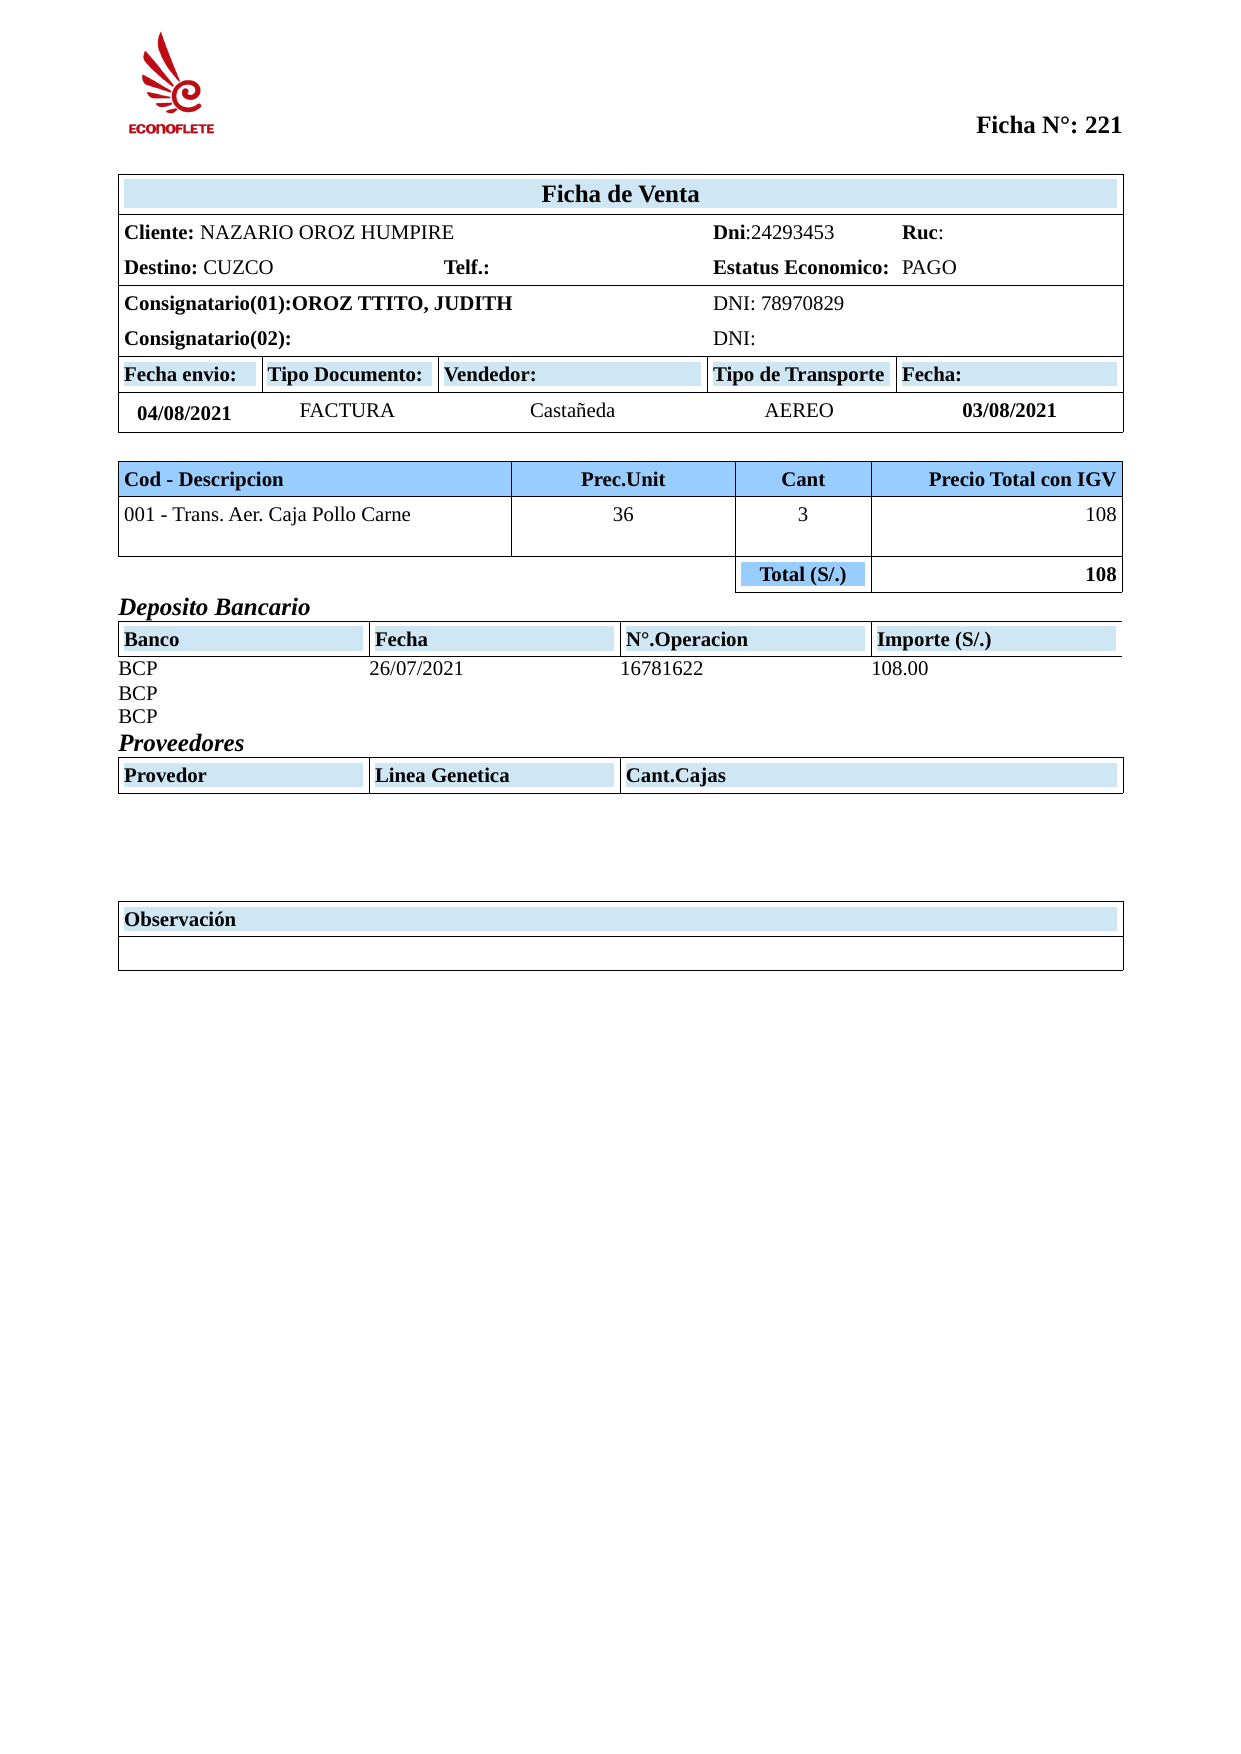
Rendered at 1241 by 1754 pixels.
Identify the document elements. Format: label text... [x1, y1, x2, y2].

table_cell BCP [118, 657, 369, 680]
table_cell 001 - Trans. Aer. Caja Pollo Carne [119, 497, 511, 556]
table_cell Tipo de Transporte [708, 357, 896, 392]
table_cell [118, 858, 369, 879]
table_header Linea Genetica [370, 758, 620, 793]
table_header Banco [119, 622, 369, 656]
table_header Importe (S/.) [872, 622, 1122, 656]
table_cell Total (S/.) [736, 557, 871, 592]
table_cell [118, 836, 369, 858]
table_cell [119, 937, 1123, 969]
table_cell Consignatario(01):OROZ TTITO, JUDITH [119, 286, 707, 321]
table_cell [369, 705, 620, 728]
table_header N°.Operacion [621, 622, 871, 656]
table_cell 16781622 [620, 657, 871, 680]
table_cell [620, 836, 1123, 858]
table_cell 108 [872, 497, 1122, 556]
table_header Precio Total con IGV [872, 462, 1122, 496]
table_header Cod - Descripcion [119, 462, 511, 496]
table_cell [620, 815, 1123, 836]
table_cell [369, 836, 620, 858]
table_cell [871, 680, 1122, 704]
table_cell 3 [736, 497, 871, 556]
picture [118, 31, 225, 134]
table_cell [620, 794, 1123, 814]
table_cell 03/08/2021 [896, 393, 1123, 432]
table_header Observación [119, 902, 1123, 936]
table_cell [369, 815, 620, 836]
table_header Cant [736, 462, 871, 496]
table_cell [620, 705, 871, 728]
table_cell Destino: CUZCO [119, 249, 438, 285]
table_cell Estatus Economico: [707, 249, 896, 285]
table_cell Castañeda [438, 393, 707, 432]
table_header Prec.Unit [512, 462, 735, 496]
table_header Cant.Cajas [621, 758, 1123, 793]
table_cell [620, 879, 1123, 901]
table_cell 108 [872, 557, 1122, 592]
table_cell 26/07/2021 [369, 657, 620, 680]
table_cell [369, 879, 620, 901]
table_cell PAGO [896, 249, 1123, 285]
table_cell BCP [118, 705, 369, 728]
table_cell [369, 858, 620, 879]
table_cell [118, 794, 369, 814]
table_cell 108.00 [871, 657, 1122, 680]
text Deposito Bancario [118, 592, 1122, 621]
table_cell 36 [512, 497, 735, 556]
table_cell [118, 557, 511, 592]
table_header Fecha [370, 622, 620, 656]
table_cell 04/08/2021 [119, 393, 262, 432]
table_cell Telf.: [438, 249, 707, 285]
table_cell Fecha: [897, 357, 1123, 392]
table_cell Vendedor: [439, 357, 707, 392]
table_cell Cliente: NAZARIO OROZ HUMPIRE [119, 215, 707, 249]
table_cell [118, 879, 369, 901]
table_cell [620, 858, 1123, 879]
table_cell FACTURA [262, 393, 438, 432]
table_cell [369, 794, 620, 814]
table_cell BCP [118, 680, 369, 704]
text Proveedores [118, 728, 1122, 757]
table_cell DNI: [707, 321, 1123, 356]
table_cell Tipo Documento: [263, 357, 438, 392]
table_cell [620, 680, 871, 704]
table_cell Ruc: [896, 215, 1123, 249]
table_cell DNI: 78970829 [707, 286, 1123, 321]
table_cell AEREO [707, 393, 896, 432]
table_cell Consignatario(02): [119, 321, 707, 356]
table_cell Fecha envio: [119, 357, 262, 392]
table_header Ficha de Venta [119, 175, 1123, 214]
table_cell [511, 557, 735, 592]
table_header Provedor [119, 758, 369, 793]
table_cell Dni:24293453 [707, 215, 896, 249]
table_cell [118, 815, 369, 836]
table_cell [369, 680, 620, 704]
table_cell [871, 705, 1122, 728]
